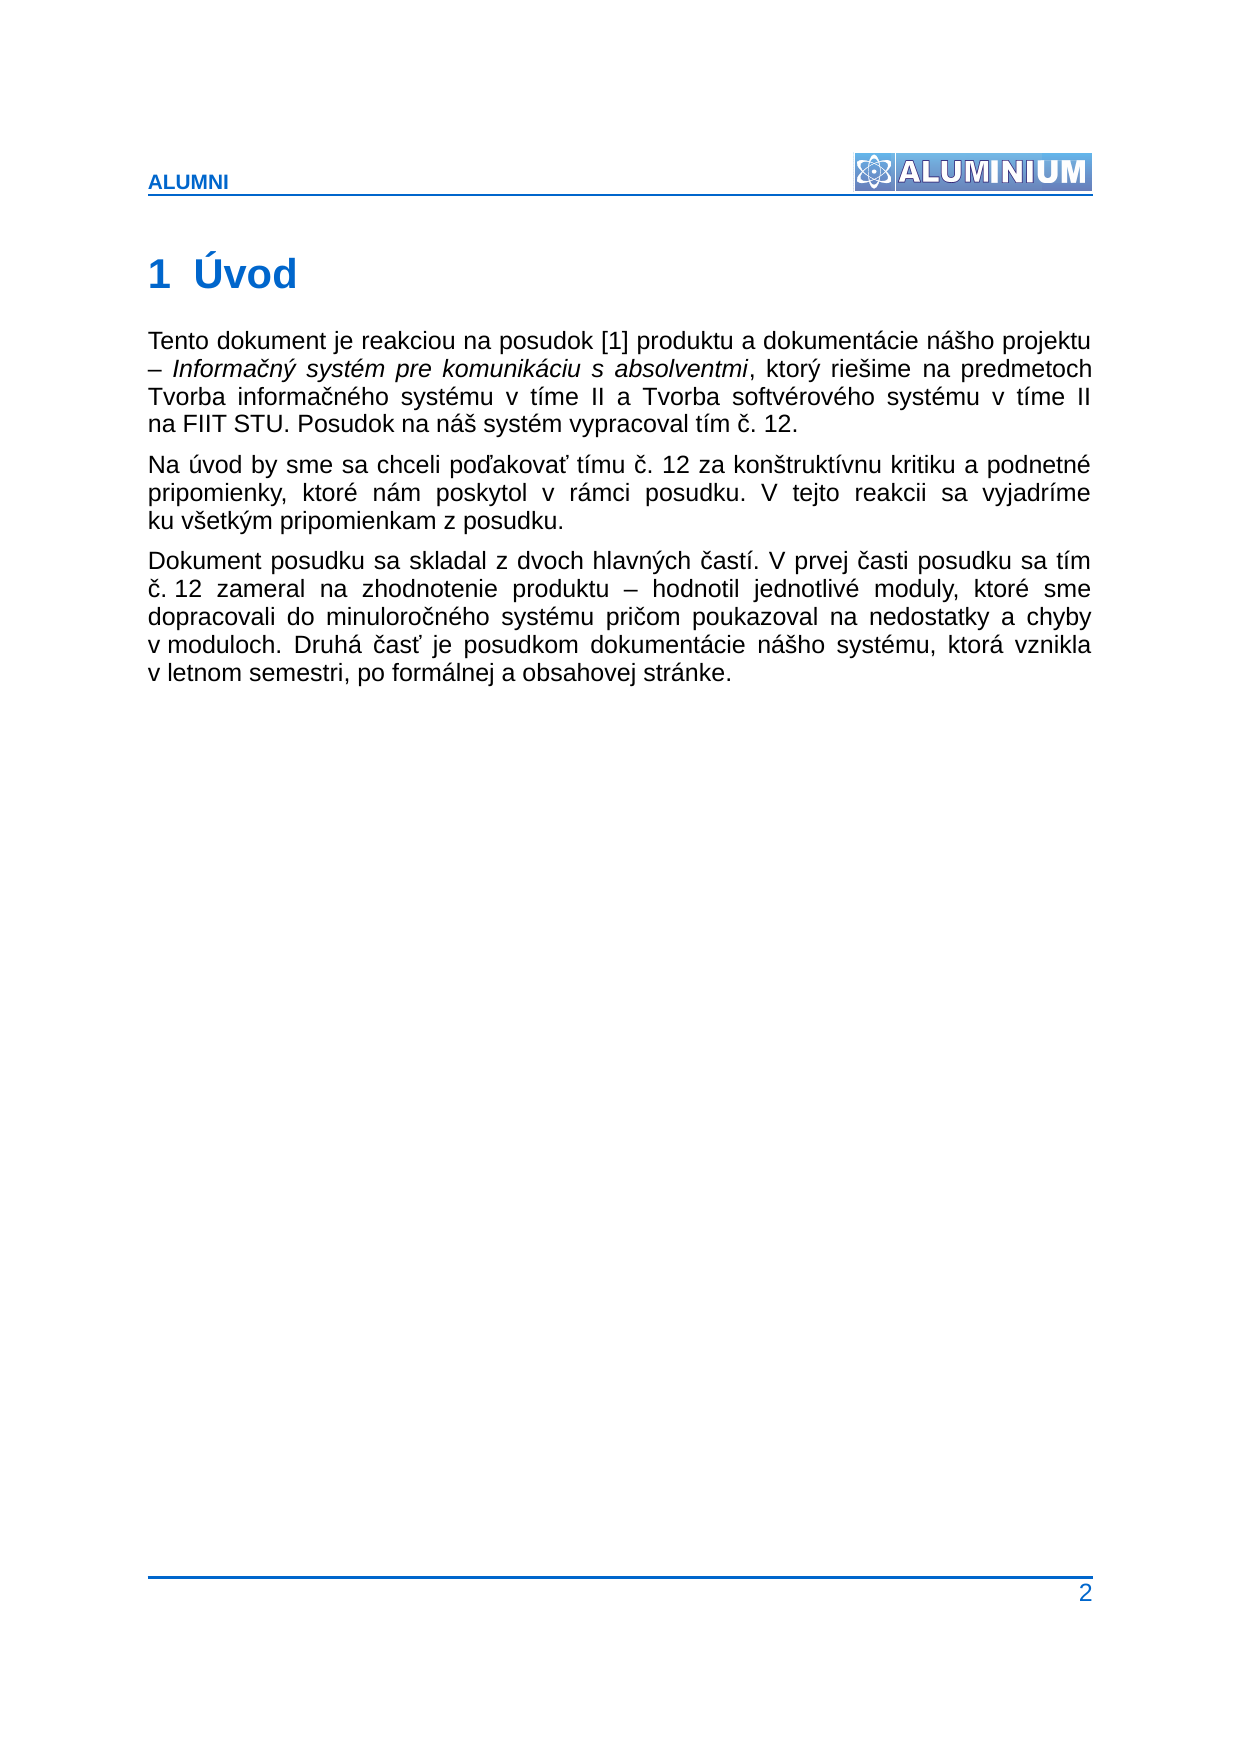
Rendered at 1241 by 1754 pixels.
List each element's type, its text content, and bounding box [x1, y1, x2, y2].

subtitle Úvod [148, 250, 1093, 297]
text Na úvod by sme sa chceli poďakovať tímu č. 12 za konštruktívnu kritiku a podnetné pripomienky, ktoré nám poskytol v rámci posudku. V tejto reakcii sa vyjadríme ku všetkým pripomienkam z posudku. [148, 451, 1093, 534]
text Tento dokument je reakciou na posudok [1] produktu a dokumentácie nášho projektu – Informačný systém pre komunikáciu s absolventmi, ktorý riešime na predmetoch Tvorba informačného systému v tíme II a Tvorba softvérového systému v tíme II na FIIT STU. Posudok na náš systém vypracoval tím č. 12. [148, 326, 1093, 438]
text Dokument posudku sa skladal z dvoch hlavných častí. V prvej časti posudku sa tím č. 12 zameral na zhodnotenie produktu – hodnotil jednotlivé moduly, ktoré sme dopracovali do minuloročného systému pričom poukazoval na nedostatky a chyby v moduloch. Druhá časť je posudkom dokumentácie nášho systému, ktorá vznikla v letnom semestri, po formálnej a obsahovej stránke. [148, 547, 1093, 686]
